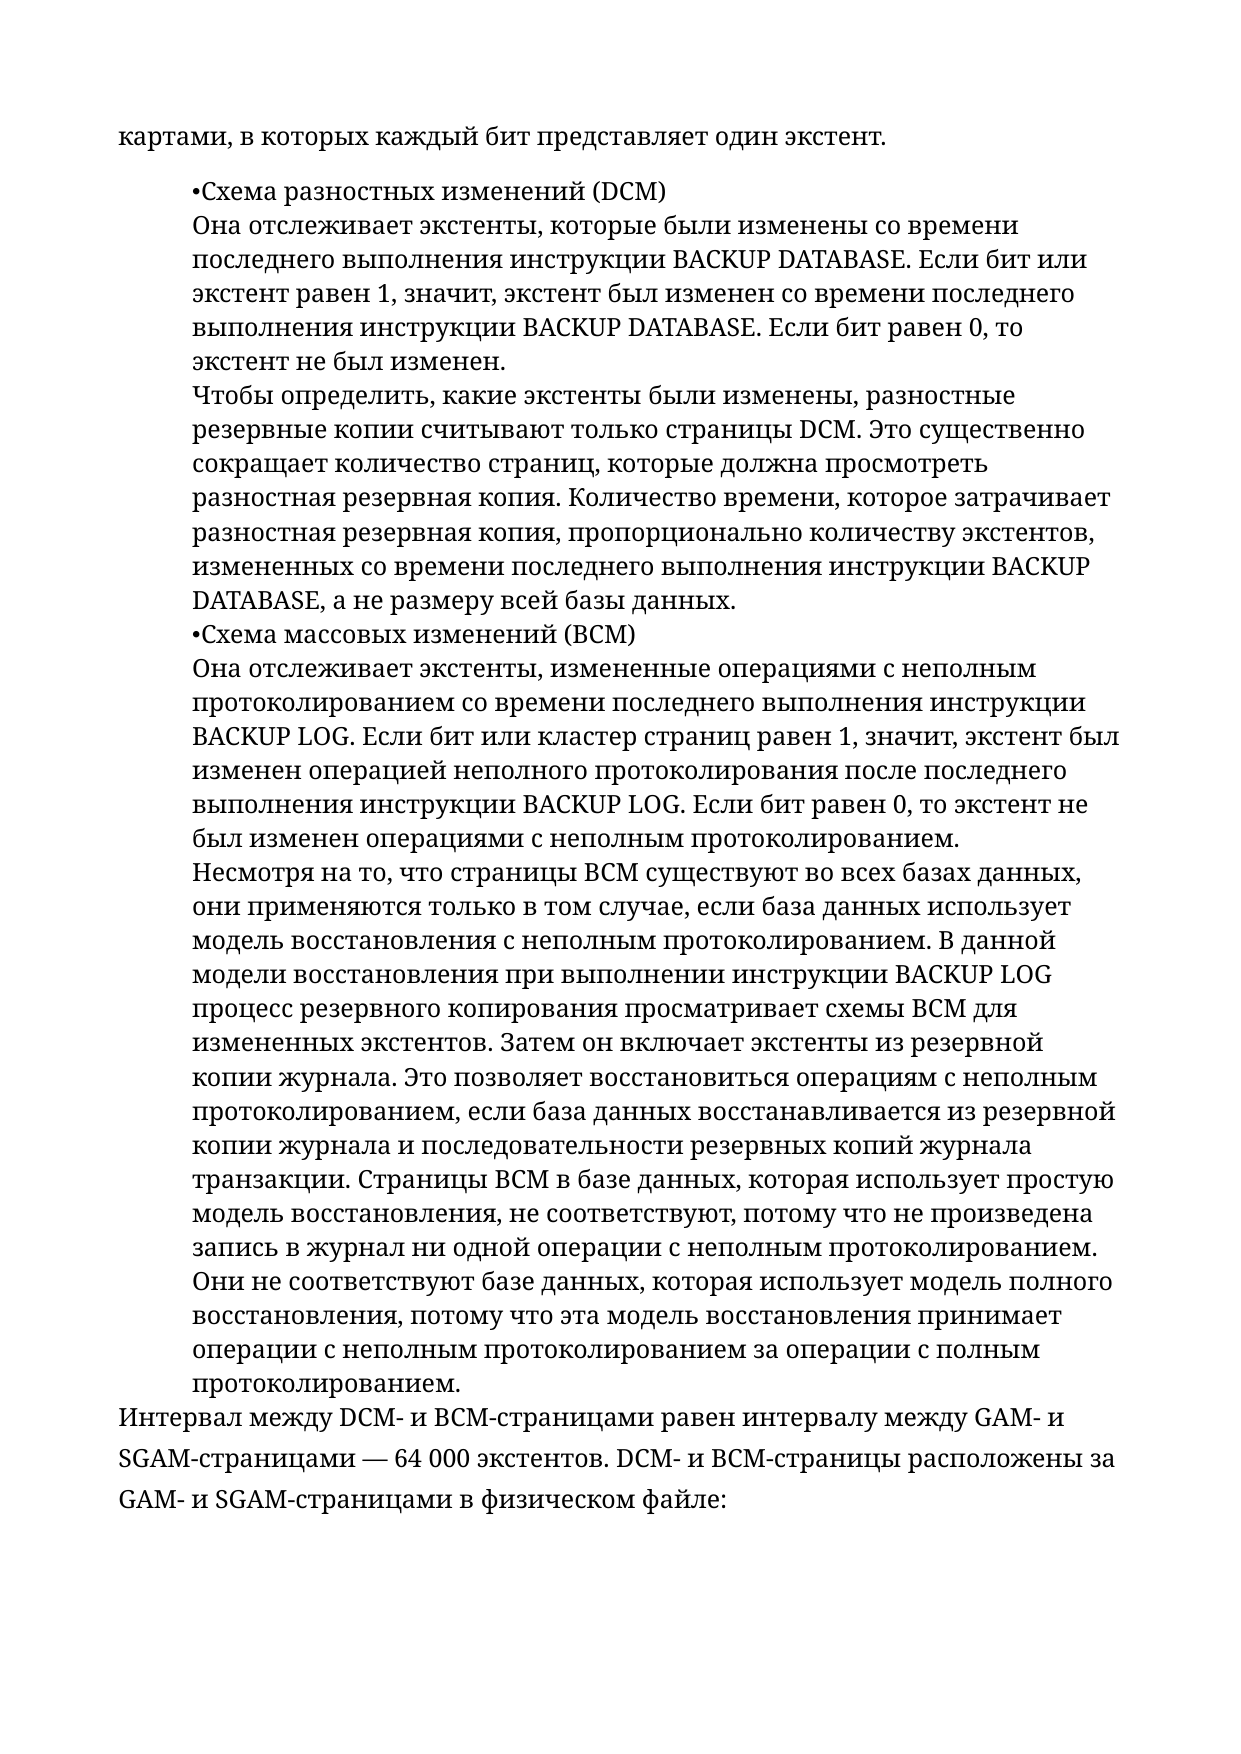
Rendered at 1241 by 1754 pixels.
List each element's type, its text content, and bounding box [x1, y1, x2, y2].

list Несмотря на то, что страницы BCM существуют во всех базах данных, они применяются только в том случае, если база данных использует модель восстановления с неполным протоколированием. В данной модели восстановления при выполнении инструкции BACKUP LOG процесс резервного копирования просматривает схемы BCM для измененных экстентов. Затем он включает экстенты из резервной копии журнала. Это позволяет восстановиться операциям с неполным протоколированием, если база данных восстанавливается из резервной копии журнала и последовательности резервных копий журнала транзакции. Страницы BCM в базе данных, которая использует простую модель восстановления, не соответствуют, потому что не произведена запись в журнал ни одной операции с неполным протоколированием. Они не соответствуют базе данных, которая использует модель полного восстановления, потому что эта модель восстановления принимает операции с неполным протоколированием за операции с полным протоколированием. [118, 855, 1122, 1400]
list Чтобы определить, какие экстенты были изменены, разностные резервные копии считывают только страницы DCM. Это существенно сокращает количество страниц, которые должна просмотреть разностная резервная копия. Количество времени, которое затрачивает разностная резервная копия, пропорционально количеству экстентов, измененных со времени последнего выполнения инструкции BACKUP DATABASE, а не размеру всей базы данных. [118, 378, 1122, 616]
text картами, в которых каждый бит представляет один экстент. [118, 118, 1122, 152]
list Она отслеживает экстенты, измененные операциями с неполным протоколированием со времени последнего выполнения инструкции BACKUP LOG. Если бит или кластер страниц равен 1, значит, экстент был изменен операцией неполного протоколирования после последнего выполнения инструкции BACKUP LOG. Если бит равен 0, то экстент не был изменен операциями с неполным протоколированием. [118, 650, 1122, 855]
list Схема массовых изменений (BCM) [118, 616, 1122, 650]
list Схема разностных изменений (DCM) [118, 173, 1122, 208]
text Интервал между DCM- и BCM-страницами равен интервалу между GAM- и SGAM-страницами — 64 000 экстентов. DCM- и BCM-страницы расположены за GAM- и SGAM-страницами в физическом файле: [118, 1400, 1122, 1516]
list Она отслеживает экстенты, которые были изменены со времени последнего выполнения инструкции BACKUP DATABASE. Если бит или экстент равен 1, значит, экстент был изменен со времени последнего выполнения инструкции BACKUP DATABASE. Если бит равен 0, то экстент не был изменен. [118, 208, 1122, 378]
